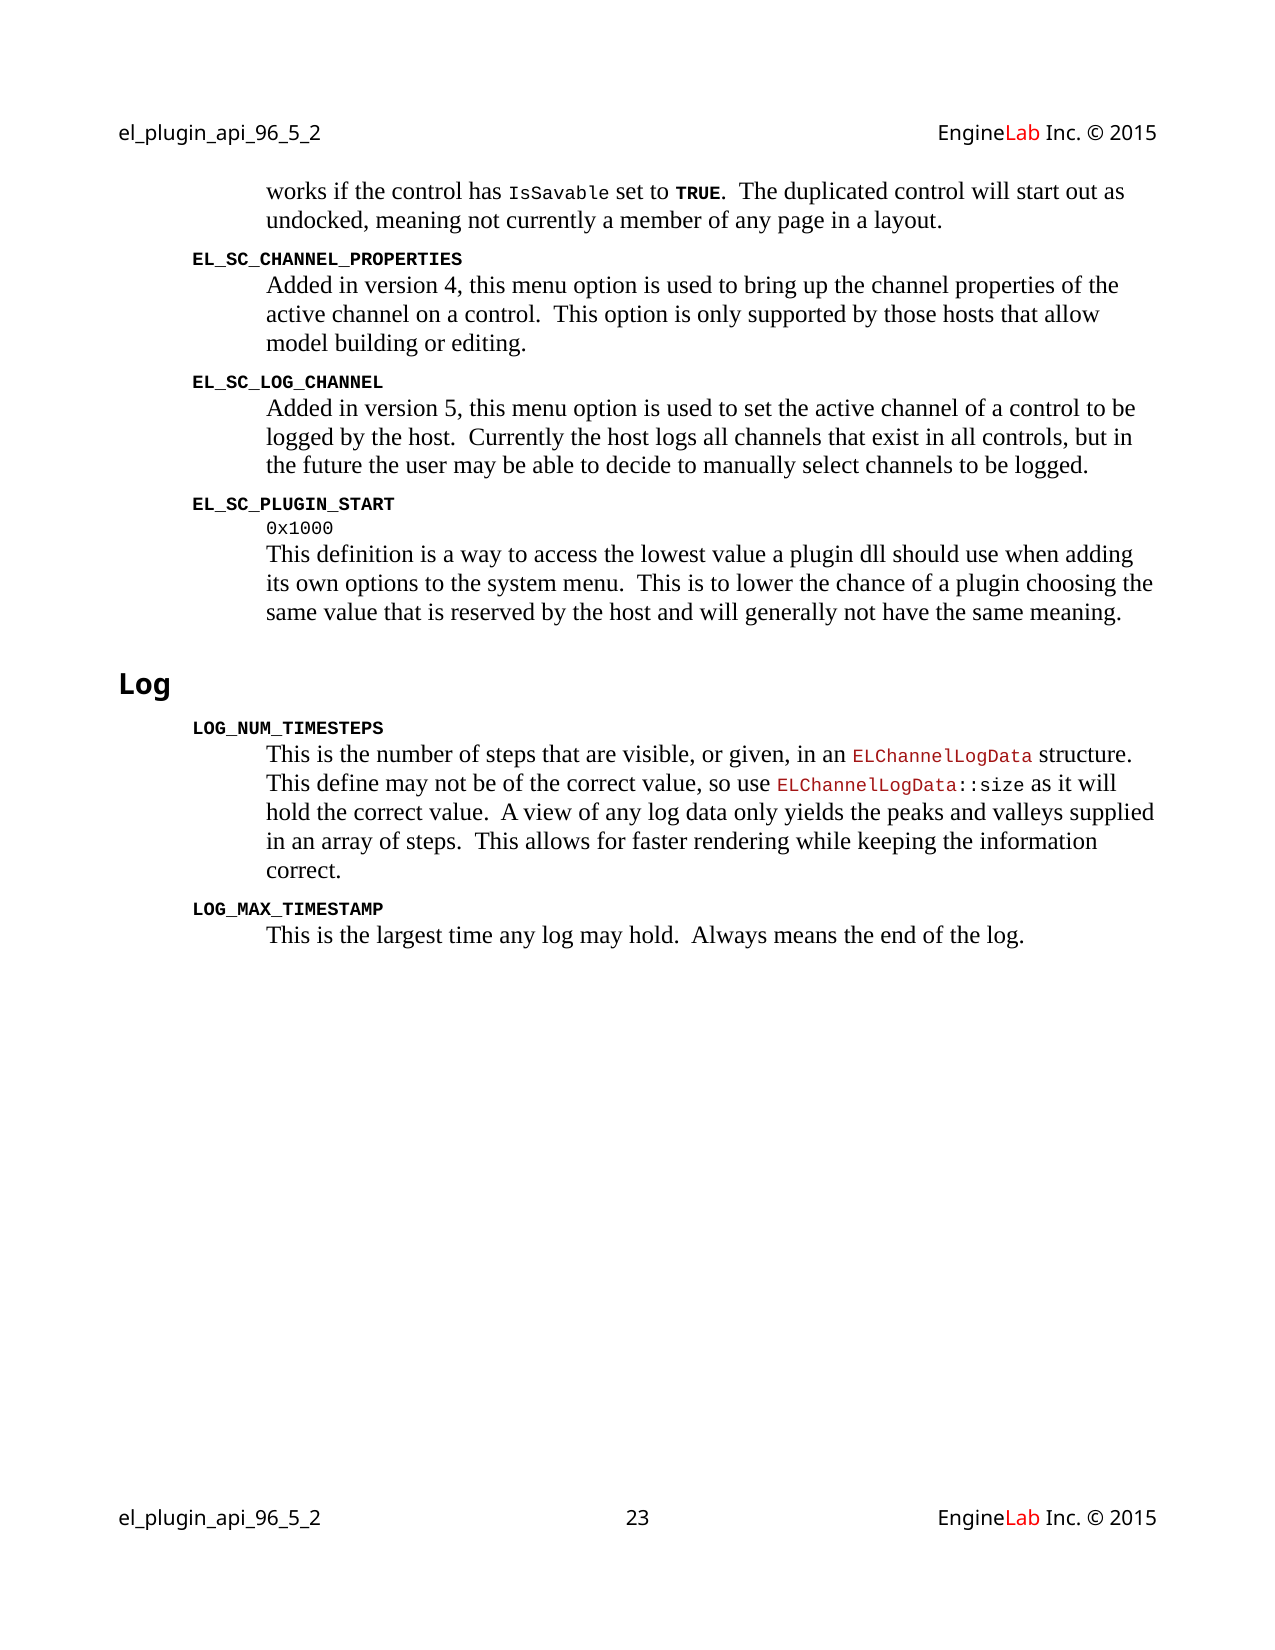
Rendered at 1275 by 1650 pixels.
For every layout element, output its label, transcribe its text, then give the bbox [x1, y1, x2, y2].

text This is the largest time any log may hold. Always means the end of the log. [118, 920, 1157, 949]
subtitle Log [118, 663, 1157, 703]
text LOG_NUM_TIMESTEPS [118, 716, 1157, 739]
text EL_SC_CHANNEL_PROPERTIES [118, 246, 1157, 270]
text LOG_MAX_TIMESTAMP [118, 896, 1157, 920]
text 0x1000 [118, 516, 1157, 539]
text works if the control has IsSavable set to TRUE. The duplicated control will start out as undocked, meaning not currently a member of any page in a layout. [118, 176, 1157, 234]
text EL_SC_LOG_CHANNEL [118, 369, 1157, 393]
text EL_SC_PLUGIN_START [118, 492, 1157, 516]
text This definition is a way to access the lowest value a plugin dll should use when adding its own options to the system menu. This is to lower the chance of a plugin choosing the same value that is reserved by the host and will generally not have the same meaning. [118, 539, 1157, 626]
text Added in version 4, this menu option is used to bring up the channel properties of the active channel on a control. This option is only supported by those hosts that allow model building or editing. [118, 270, 1157, 356]
text Added in version 5, this menu option is used to set the active channel of a control to be logged by the host. Currently the host logs all channels that exist in all controls, but in the future the user may be able to decide to manually select channels to be logged. [118, 393, 1157, 479]
text This is the number of steps that are visible, or given, in an ELChannelLogData structure. This define may not be of the correct value, so use ELChannelLogData::size as it will hold the correct value. A view of any log data only yields the peaks and valleys supplied in an array of steps. This allows for faster rendering while keeping the information correct. [118, 739, 1157, 884]
